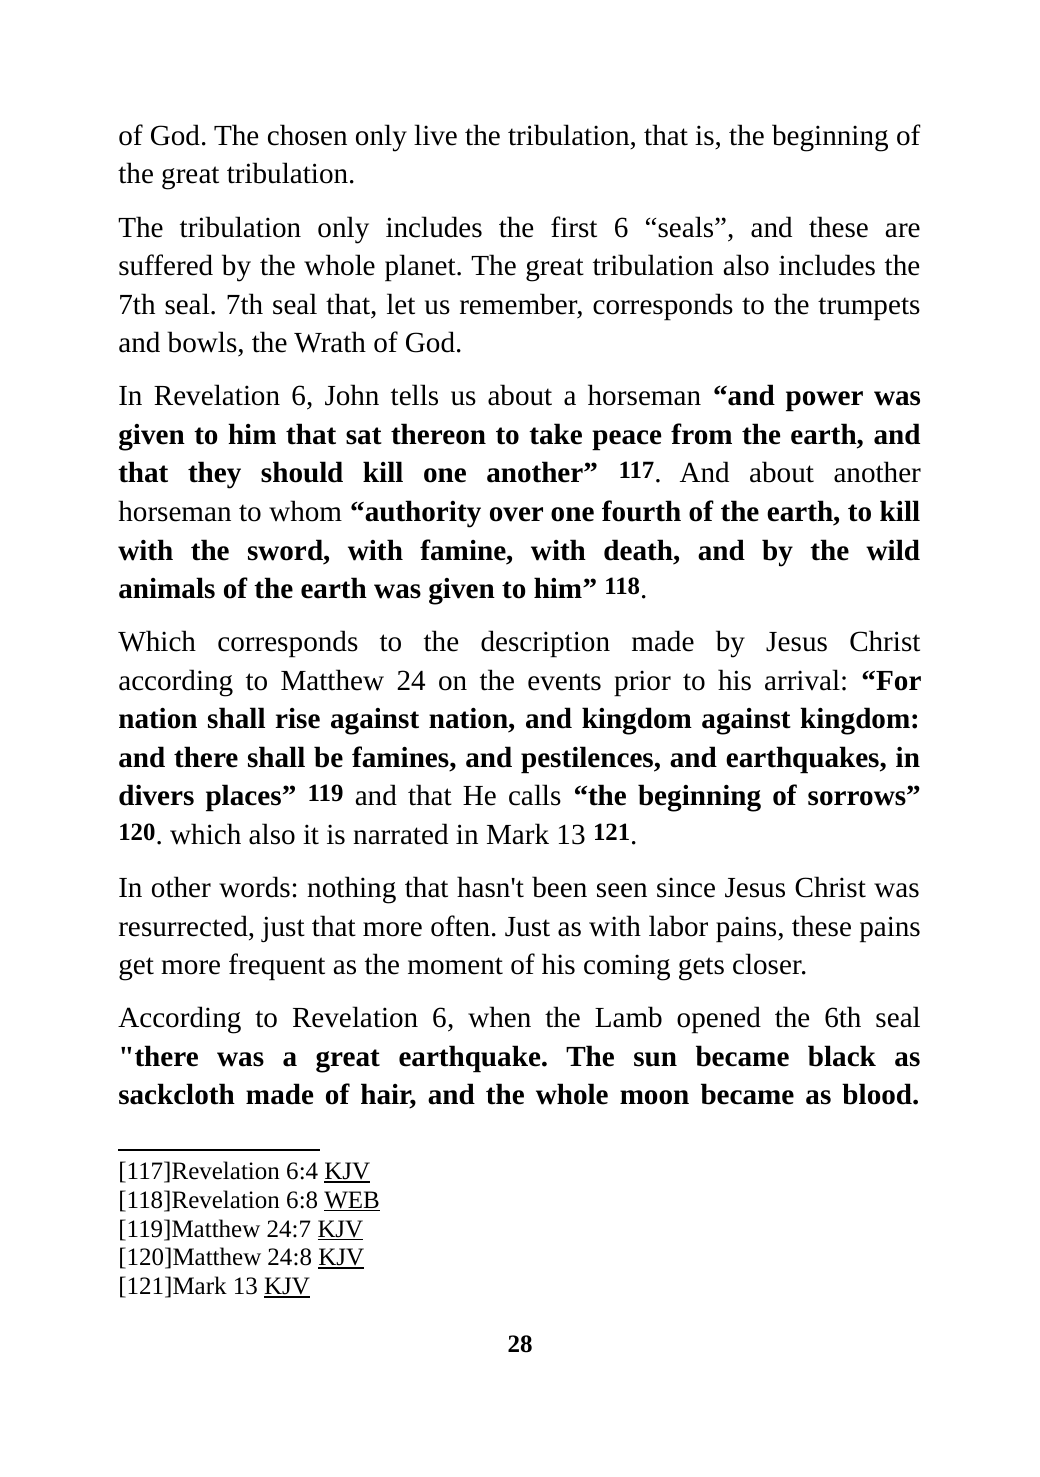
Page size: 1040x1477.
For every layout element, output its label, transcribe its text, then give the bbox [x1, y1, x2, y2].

text According to Revelation 6, when the Lamb opened the 6th seal "there was a great earthquake. The sun became black as sackcloth made of hair, and the whole moon became as blood. [118, 1000, 921, 1111]
text Mark 13 KJV [118, 1271, 921, 1300]
text Which corresponds to the description made by Jesus Christ according to Matthew 24 on the events prior to his arrival: “For nation shall rise against nation, and kingdom against kingdom: and there shall be famines, and pestilences, and earthquakes, in divers places” and that He calls “the beginning of sorrows” . which also it is narrated in Mark 13 . [118, 624, 921, 851]
text The tribulation only includes the first 6 “seals”, and these are suffered by the whole planet. The great tribulation also includes the 7th seal. 7th seal that, let us remember, corresponds to the trumpets and bowls, the Wrath of God. [118, 210, 921, 359]
text Matthew 24:7 KJV [118, 1214, 921, 1242]
text Revelation 6:4 KJV [118, 1156, 921, 1185]
text Matthew 24:8 KJV [118, 1242, 921, 1271]
text In Revelation 6, John tells us about a horseman “and power was given to him that sat thereon to take peace from the earth, and that they should kill one another” . And about another horseman to whom “authority over one fourth of the earth, to kill with the sword, with famine, with death, and by the wild animals of the earth was given to him” . [118, 378, 921, 605]
text Revelation 6:8 WEB [118, 1185, 921, 1214]
text of God. The chosen only live the tribulation, that is, the beginning of the great tribulation. [118, 118, 921, 190]
text In other words: nothing that hasn't been seen since Jesus Christ was resurrected, just that more often. Just as with labor pains, these pains get more frequent as the moment of his coming gets closer. [118, 870, 921, 981]
